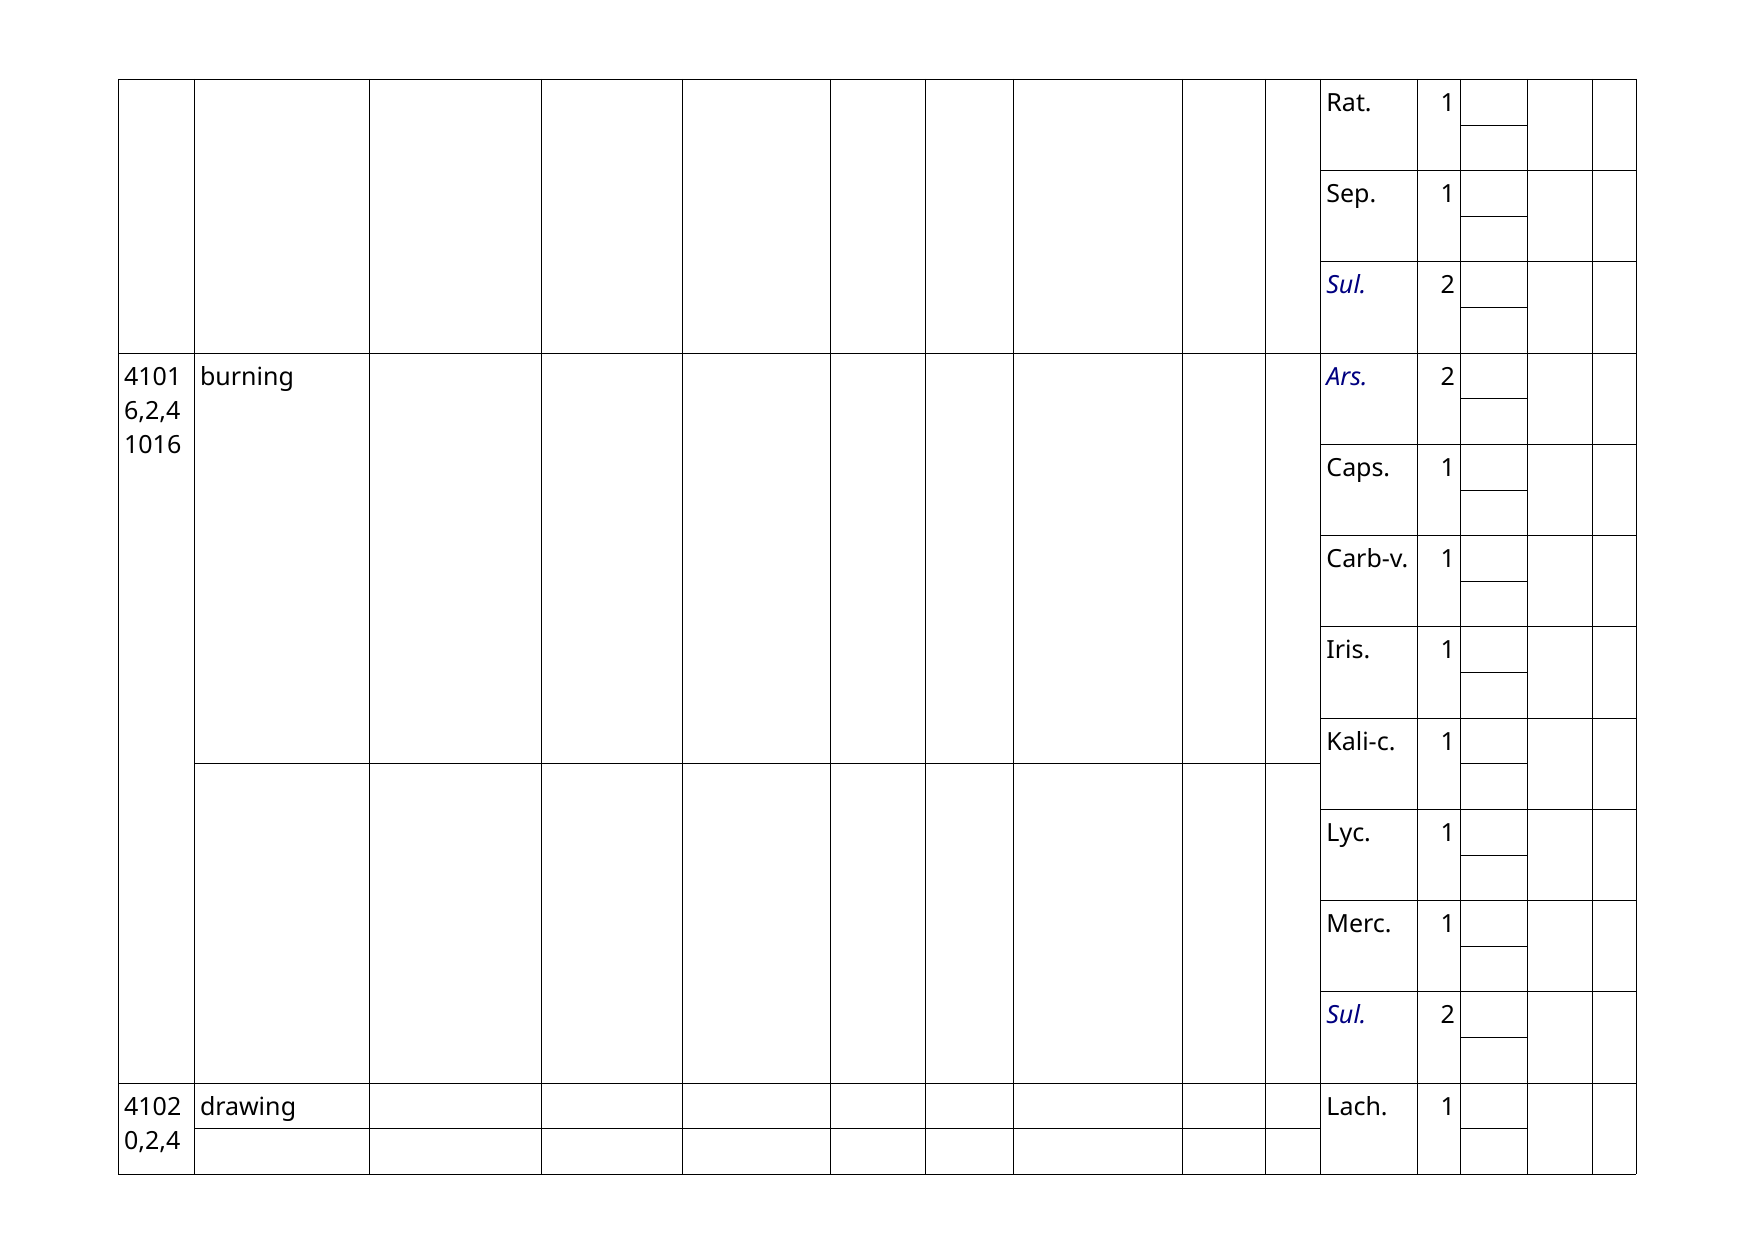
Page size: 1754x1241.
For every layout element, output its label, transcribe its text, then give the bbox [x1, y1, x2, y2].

table_cell [1528, 354, 1592, 444]
table_cell [1593, 1084, 1636, 1174]
table_cell [1593, 901, 1636, 991]
table_cell [1461, 80, 1527, 124]
table_cell [926, 1084, 1013, 1128]
table_cell Lach. [1321, 1084, 1417, 1174]
table_cell 2 [1418, 354, 1460, 444]
table_cell 1 [1418, 810, 1460, 900]
table_cell 2 [1418, 992, 1460, 1083]
table_cell 1 [1418, 627, 1460, 718]
table_cell [1461, 947, 1527, 991]
table_cell [1014, 1084, 1182, 1128]
table_cell 41016,2,41016 [119, 354, 194, 1083]
table_cell [1461, 445, 1527, 489]
table_cell [1461, 627, 1527, 672]
table_cell [1266, 1084, 1320, 1128]
table_cell [831, 80, 925, 353]
table_cell [195, 80, 369, 353]
table_cell [1014, 764, 1182, 1083]
table_cell [926, 764, 1013, 1083]
table_cell [542, 1129, 682, 1174]
table_cell Lyc. [1321, 810, 1417, 900]
table_cell [1461, 217, 1527, 261]
table_cell [1593, 810, 1636, 900]
table_cell [1461, 856, 1527, 900]
table_cell Iris. [1321, 627, 1417, 718]
table_cell Rat. [1321, 80, 1417, 170]
table_cell [1461, 536, 1527, 581]
table_cell [1461, 262, 1527, 307]
table_cell [831, 1129, 925, 1174]
table_cell [119, 80, 194, 353]
table_cell [1266, 80, 1320, 353]
table_cell [1528, 171, 1592, 261]
table_cell [1593, 719, 1636, 809]
table_cell [1593, 445, 1636, 535]
table_cell [683, 1129, 830, 1174]
table_cell [1461, 582, 1527, 626]
table_cell [1461, 354, 1527, 398]
table_cell [831, 764, 925, 1083]
table_cell [1593, 80, 1636, 170]
table_cell [370, 764, 541, 1083]
table_cell [926, 1129, 1013, 1174]
table_cell [1461, 901, 1527, 946]
table_cell [1593, 171, 1636, 261]
table_cell 41020,2,4 [119, 1084, 194, 1174]
table_cell drawing [195, 1084, 369, 1128]
table_cell [1593, 262, 1636, 353]
table_cell [1461, 673, 1527, 718]
table_cell [1461, 308, 1527, 353]
table_cell 1 [1418, 171, 1460, 261]
table_cell [1183, 80, 1265, 353]
table_cell [1528, 719, 1592, 809]
table_cell 1 [1418, 445, 1460, 535]
table_cell [1528, 901, 1592, 991]
table_cell [1461, 126, 1527, 170]
table_cell [1528, 627, 1592, 718]
table_cell [1461, 1038, 1527, 1083]
table_cell [1461, 1084, 1527, 1128]
table_cell [542, 764, 682, 1083]
table_cell burning [195, 354, 369, 763]
table_cell [1528, 536, 1592, 626]
table_cell [1183, 1129, 1265, 1174]
table_cell [195, 1129, 369, 1174]
table_cell [683, 1084, 830, 1128]
table_cell [1461, 399, 1527, 444]
table_cell [1461, 810, 1527, 854]
table_cell [1014, 80, 1182, 353]
table_cell 1 [1418, 719, 1460, 809]
table_cell [542, 80, 682, 353]
table_cell 1 [1418, 80, 1460, 170]
table_cell Sul. [1321, 992, 1417, 1083]
table_cell Carb-v. [1321, 536, 1417, 626]
table_cell [1461, 171, 1527, 216]
table_cell [1266, 1129, 1320, 1174]
table_cell [1461, 491, 1527, 535]
table_cell [1528, 992, 1592, 1083]
table_cell Merc. [1321, 901, 1417, 991]
table_cell [1266, 354, 1320, 763]
table_cell [1014, 1129, 1182, 1174]
table_cell [1183, 764, 1265, 1083]
table_cell [1461, 764, 1527, 809]
table_cell [1014, 354, 1182, 763]
table_cell Sep. [1321, 171, 1417, 261]
table_cell [683, 354, 830, 763]
table_cell Ars. [1321, 354, 1417, 444]
table_cell [1528, 1084, 1592, 1174]
table_cell [1593, 536, 1636, 626]
table_cell [1593, 992, 1636, 1083]
table_cell [926, 80, 1013, 353]
table_cell 1 [1418, 1084, 1460, 1174]
table_cell 1 [1418, 536, 1460, 626]
table_cell [1528, 262, 1592, 353]
table_cell [1528, 80, 1592, 170]
table_cell Caps. [1321, 445, 1417, 535]
table_cell 2 [1418, 262, 1460, 353]
table_cell [1593, 354, 1636, 444]
table_cell [1183, 1084, 1265, 1128]
table_cell [370, 354, 541, 763]
table_cell [370, 1084, 541, 1128]
table_cell [683, 80, 830, 353]
table_cell [1528, 445, 1592, 535]
table_cell [683, 764, 830, 1083]
table_cell [831, 1084, 925, 1128]
table_cell [542, 354, 682, 763]
table_cell [831, 354, 925, 763]
table_cell [1183, 354, 1265, 763]
table_cell [370, 80, 541, 353]
table_cell 1 [1418, 901, 1460, 991]
table_cell Sul. [1321, 262, 1417, 353]
table_cell [1461, 1129, 1527, 1174]
table_cell Kali-c. [1321, 719, 1417, 809]
table_cell [1461, 719, 1527, 763]
table_cell [542, 1084, 682, 1128]
table_cell [1461, 992, 1527, 1037]
table_cell [195, 764, 369, 1083]
table_cell [370, 1129, 541, 1174]
table_cell [926, 354, 1013, 763]
table_cell [1528, 810, 1592, 900]
table_cell [1266, 764, 1320, 1083]
table_cell [1593, 627, 1636, 718]
